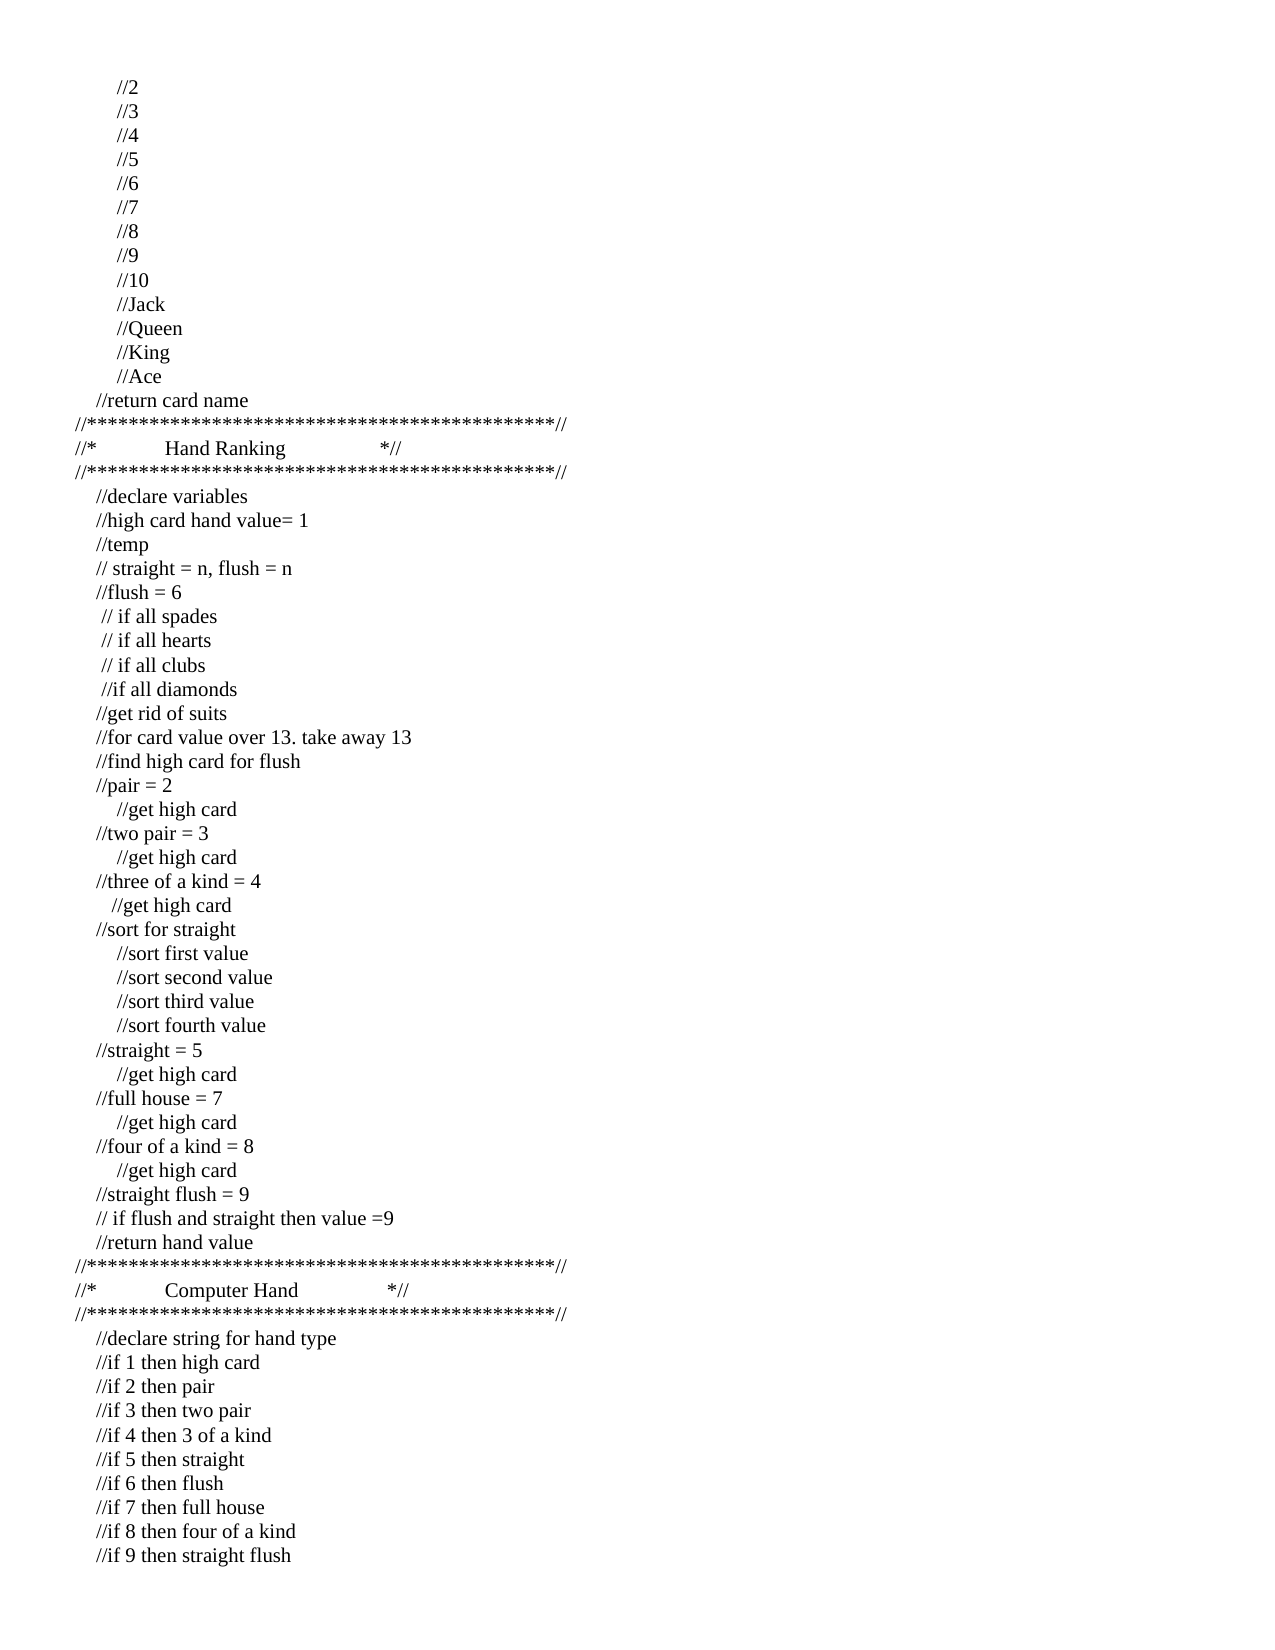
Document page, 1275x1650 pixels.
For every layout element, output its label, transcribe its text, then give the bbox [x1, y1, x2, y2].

text //Jack [75, 292, 1200, 316]
text // straight = n, flush = n [75, 556, 1200, 580]
text //sort third value [75, 989, 1200, 1013]
text //if 2 then pair [75, 1374, 1200, 1398]
text //9 [75, 243, 1200, 267]
text //two pair = 3 [75, 821, 1200, 845]
text //get high card [75, 797, 1200, 821]
text //if 8 then four of a kind [75, 1519, 1200, 1543]
text //return card name [75, 388, 1200, 412]
text // if all clubs [75, 652, 1200, 677]
text //if 3 then two pair [75, 1398, 1200, 1422]
text // if all hearts [75, 628, 1200, 652]
text //high card hand value= 1 [75, 508, 1200, 532]
text //get high card [75, 893, 1200, 917]
text //straight = 5 [75, 1037, 1200, 1062]
text //get high card [75, 1062, 1200, 1086]
text //6 [75, 171, 1200, 195]
text //get high card [75, 1158, 1200, 1182]
text //for card value over 13. take away 13 [75, 725, 1200, 749]
text //3 [75, 99, 1200, 123]
text //declare variables [75, 484, 1200, 508]
text //7 [75, 195, 1200, 219]
text //sort for straight [75, 917, 1200, 941]
text //8 [75, 219, 1200, 243]
text //*********************************************// [75, 1254, 1200, 1278]
text //get rid of suits [75, 701, 1200, 725]
text //if 4 then 3 of a kind [75, 1422, 1200, 1447]
text //if 7 then full house [75, 1495, 1200, 1519]
text //full house = 7 [75, 1086, 1200, 1110]
text // if all spades [75, 604, 1200, 628]
text //2 [75, 75, 1200, 99]
text //Queen [75, 316, 1200, 340]
text //four of a kind = 8 [75, 1134, 1200, 1158]
text //if 6 then flush [75, 1471, 1200, 1495]
text //*********************************************// [75, 460, 1200, 484]
text //4 [75, 123, 1200, 147]
text //10 [75, 267, 1200, 292]
text //if 5 then straight [75, 1447, 1200, 1471]
text //return hand value [75, 1230, 1200, 1254]
text //* Computer Hand *// [75, 1278, 1200, 1302]
text //straight flush = 9 [75, 1182, 1200, 1206]
text //sort first value [75, 941, 1200, 965]
text //declare string for hand type [75, 1326, 1200, 1350]
text //three of a kind = 4 [75, 869, 1200, 893]
text //temp [75, 532, 1200, 556]
text //flush = 6 [75, 580, 1200, 604]
text //pair = 2 [75, 773, 1200, 797]
text //sort fourth value [75, 1013, 1200, 1037]
text //Ace [75, 364, 1200, 388]
text //get high card [75, 1110, 1200, 1134]
text // if flush and straight then value =9 [75, 1206, 1200, 1230]
text //King [75, 340, 1200, 364]
text //if 9 then straight flush [75, 1543, 1200, 1567]
text //sort second value [75, 965, 1200, 989]
text //*********************************************// [75, 412, 1200, 436]
text //if 1 then high card [75, 1350, 1200, 1374]
text //*********************************************// [75, 1302, 1200, 1326]
text //find high card for flush [75, 749, 1200, 773]
text //if all diamonds [75, 677, 1200, 701]
text //* Hand Ranking *// [75, 436, 1200, 460]
text //get high card [75, 845, 1200, 869]
text //5 [75, 147, 1200, 171]
